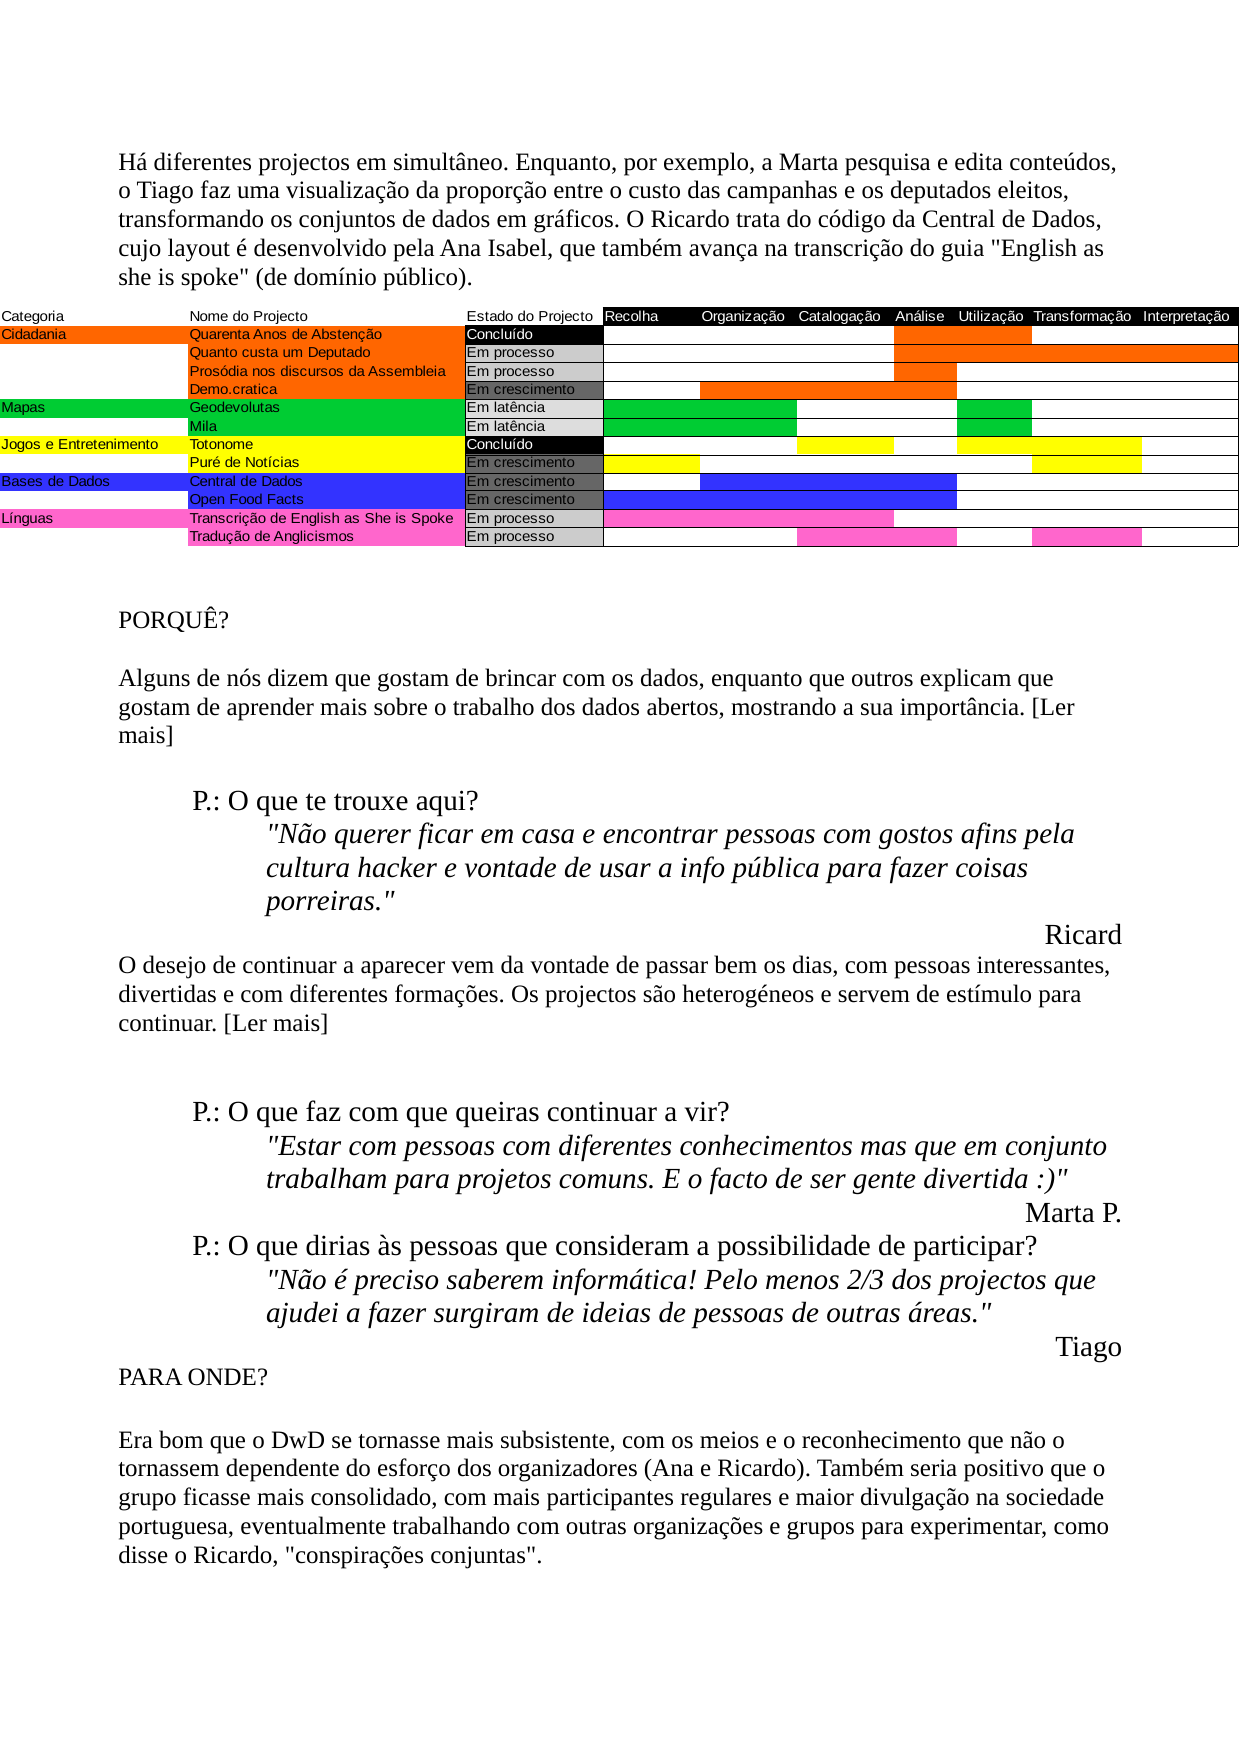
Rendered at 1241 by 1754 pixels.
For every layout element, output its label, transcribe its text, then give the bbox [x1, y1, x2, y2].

text "Estar com pessoas com diferentes conhecimentos mas que em conjunto trabalham para projetos comuns. E o facto de ser gente divertida :)" [266, 1128, 1122, 1195]
text Era bom que o DwD se tornasse mais subsistente, com os meios e o reconhecimento que não o tornassem dependente do esforço dos organizadores (Ana e Ricardo). Também seria positivo que o grupo ficasse mais consolidado, com mais participantes regulares e maior divulgação na sociedade portuguesa, eventualmente trabalhando com outras organizações e grupos para experimentar, como disse o Ricardo, "conspirações conjuntas". [118, 1425, 1122, 1568]
text Há diferentes projectos em simultâneo. Enquanto, por exemplo, a Marta pesquisa e edita conteúdos, o Tiago faz uma visualização da proporção entre o custo das campanhas e os deputados eleitos, transformando os conjuntos de dados em gráficos. O Ricardo trata do código da Central de Dados, cujo layout é desenvolvido pela Ana Isabel, que também avança na transcrição do guia "English as she is spoke" (de domínio público). [118, 147, 1122, 291]
text Marta P. [192, 1195, 1122, 1228]
text PORQUÊ? [118, 605, 1122, 634]
text P.: O que faz com que queiras continuar a vir? [192, 1094, 1122, 1128]
text P.: O que dirias às pessoas que consideram a possibilidade de participar? [192, 1228, 1122, 1262]
text PARA ONDE? [118, 1362, 1122, 1391]
text P.: O que te trouxe aqui? [192, 783, 1122, 816]
text Ricard [118, 917, 1122, 950]
text Tiago [192, 1329, 1122, 1362]
text "Não querer ficar em casa e encontrar pessoas com gostos afins pela cultura hacker e vontade de usar a info pública para fazer coisas porreiras." [266, 816, 1122, 917]
text Alguns de nós dizem que gostam de brincar com os dados, enquanto que outros explicam que gostam de aprender mais sobre o trabalho dos dados abertos, mostrando a sua importância. [Ler mais] [118, 663, 1122, 749]
text "Não é preciso saberem informática! Pelo menos 2/3 dos projectos que ajudei a fazer surgiram de ideias de pessoas de outras áreas." [266, 1262, 1122, 1329]
text O desejo de continuar a aparecer vem da vontade de passar bem os dias, com pessoas interessantes, divertidas e com diferentes formações. Os projectos são heterogéneos e servem de estímulo para continuar. [Ler mais] [118, 950, 1122, 1037]
